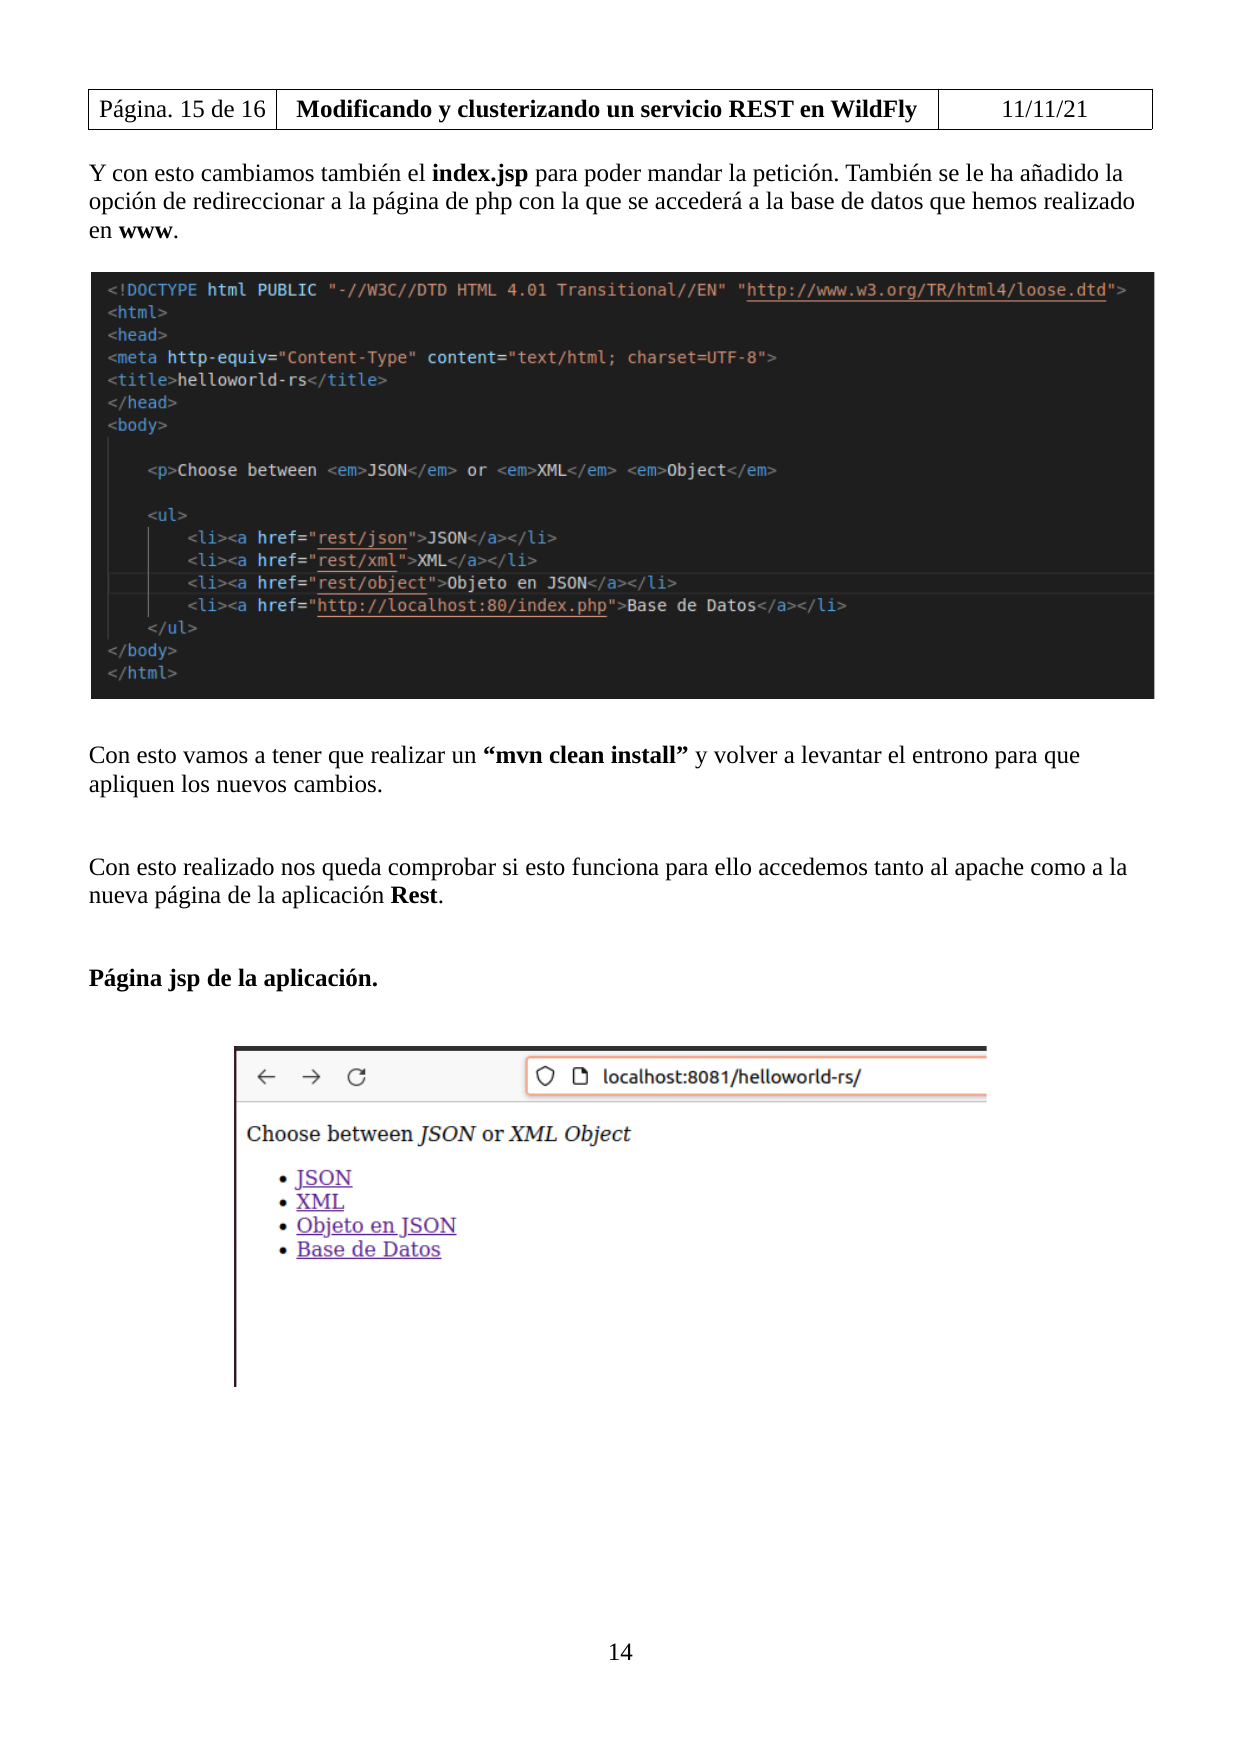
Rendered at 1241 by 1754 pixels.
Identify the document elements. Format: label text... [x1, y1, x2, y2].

text Y con esto cambiamos también el index.jsp para poder mandar la petición. También se le ha añadido la opción de redireccionar a la página de php con la que se accederá a la base de datos que hemos realizado en www. [88, 158, 1152, 244]
picture [234, 1046, 987, 1387]
text Con esto realizado nos queda comprobar si esto funciona para ello accedemos tanto al apache como a la nueva página de la aplicación Rest. [88, 852, 1152, 909]
text Con esto vamos a tener que realizar un “mvn clean install” y volver a levantar el entrono para que apliquen los nuevos cambios. [88, 740, 1152, 798]
picture [91, 272, 1155, 699]
text Página jsp de la aplicación. [88, 963, 1152, 992]
